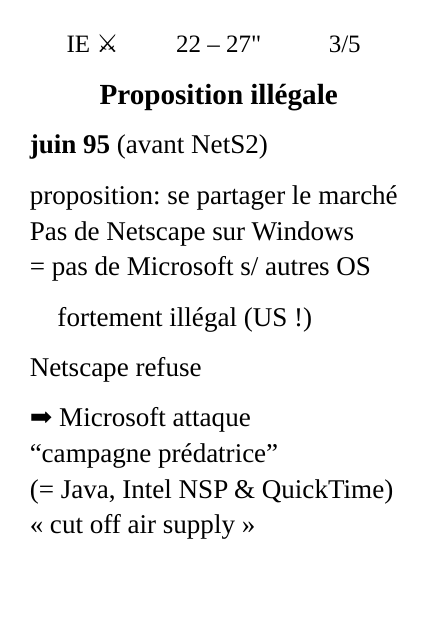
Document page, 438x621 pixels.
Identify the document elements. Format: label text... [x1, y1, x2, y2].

subtitle Proposition illégale [29, 77, 407, 111]
text 🛑 fortement illégal (US !) [29, 301, 407, 332]
table_header IE ⚔️ [30, 30, 155, 62]
text juin 95 (avant NetS2) [29, 128, 407, 160]
text proposition: se partager le marché Pas de Netscape sur Windows = pas de Microsoft s/ autres OS [29, 179, 407, 281]
table_header 22 – 27" [155, 30, 281, 62]
table_header 3/5 [281, 30, 407, 62]
text ➡️ Microsoft attaque “campagne prédatrice” (= Java, Intel NSP & QuickTime) « cut off air supply » [29, 401, 407, 539]
text Netscape refuse [29, 351, 407, 382]
